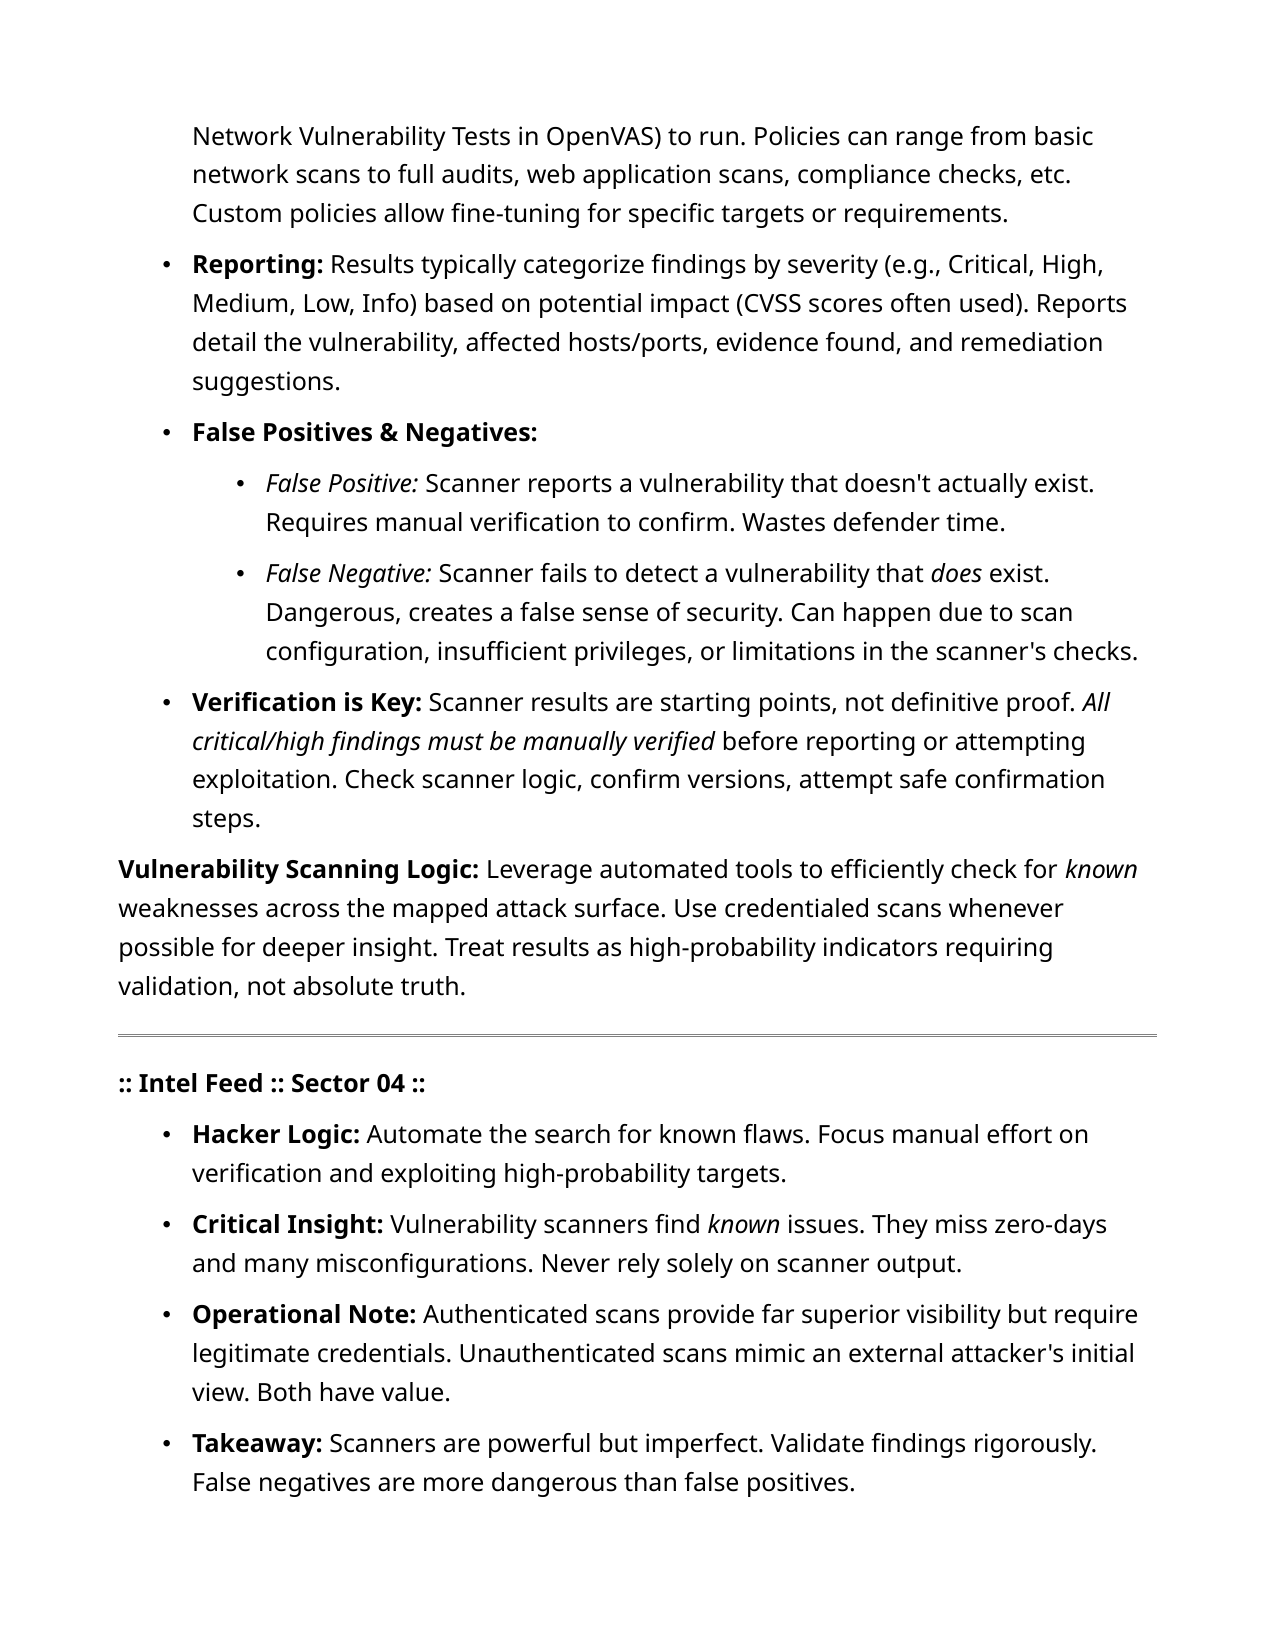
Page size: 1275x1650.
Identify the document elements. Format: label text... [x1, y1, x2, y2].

list Reporting: Results typically categorize findings by severity (e.g., Critical, High, Medium, Low, Info) based on potential impact (CVSS scores often used). Reports detail the vulnerability, affected hosts/ports, evidence found, and remediation suggestions. [162, 247, 1157, 397]
list Network Vulnerability Tests in OpenVAS) to run. Policies can range from basic network scans to full audits, web application scans, compliance checks, etc. Custom policies allow fine-tuning for specific targets or requirements. [162, 118, 1157, 230]
list Verification is Key: Scanner results are starting points, not definitive proof. All critical/high findings must be manually verified before reporting or attempting exploitation. Check scanner logic, confirm versions, attempt safe confirmation steps. [162, 684, 1157, 835]
list Critical Insight: Vulnerability scanners find known issues. They miss zero-days and many misconfigurations. Never rely solely on scanner output. [162, 1207, 1157, 1279]
list Takeaway: Scanners are powerful but imperfect. Validate findings rigorously. False negatives are more dangerous than false positives. [162, 1426, 1157, 1498]
list False Positives & Negatives: [162, 414, 1157, 448]
subtitle :: Intel Feed :: Sector 04 :: [118, 1066, 1157, 1099]
text Vulnerability Scanning Logic: Leverage automated tools to efficiently check for known weaknesses across the mapped attack surface. Use credentialed scans whenever possible for deeper insight. Treat results as high-probability indicators requiring validation, not absolute truth. [118, 852, 1157, 1002]
list False Negative: Scanner fails to detect a vulnerability that does exist. Dangerous, creates a false sense of security. Can happen due to scan configuration, insufficient privileges, or limitations in the scanner's checks. [236, 556, 1157, 667]
list Hacker Logic: Automate the search for known flaws. Focus manual effort on verification and exploiting high-probability targets. [162, 1117, 1157, 1189]
list False Positive: Scanner reports a vulnerability that doesn't actually exist. Requires manual verification to confirm. Wastes defender time. [236, 466, 1157, 538]
list Operational Note: Authenticated scans provide far superior visibility but require legitimate credentials. Unauthenticated scans mimic an external attacker's initial view. Both have value. [162, 1297, 1157, 1408]
